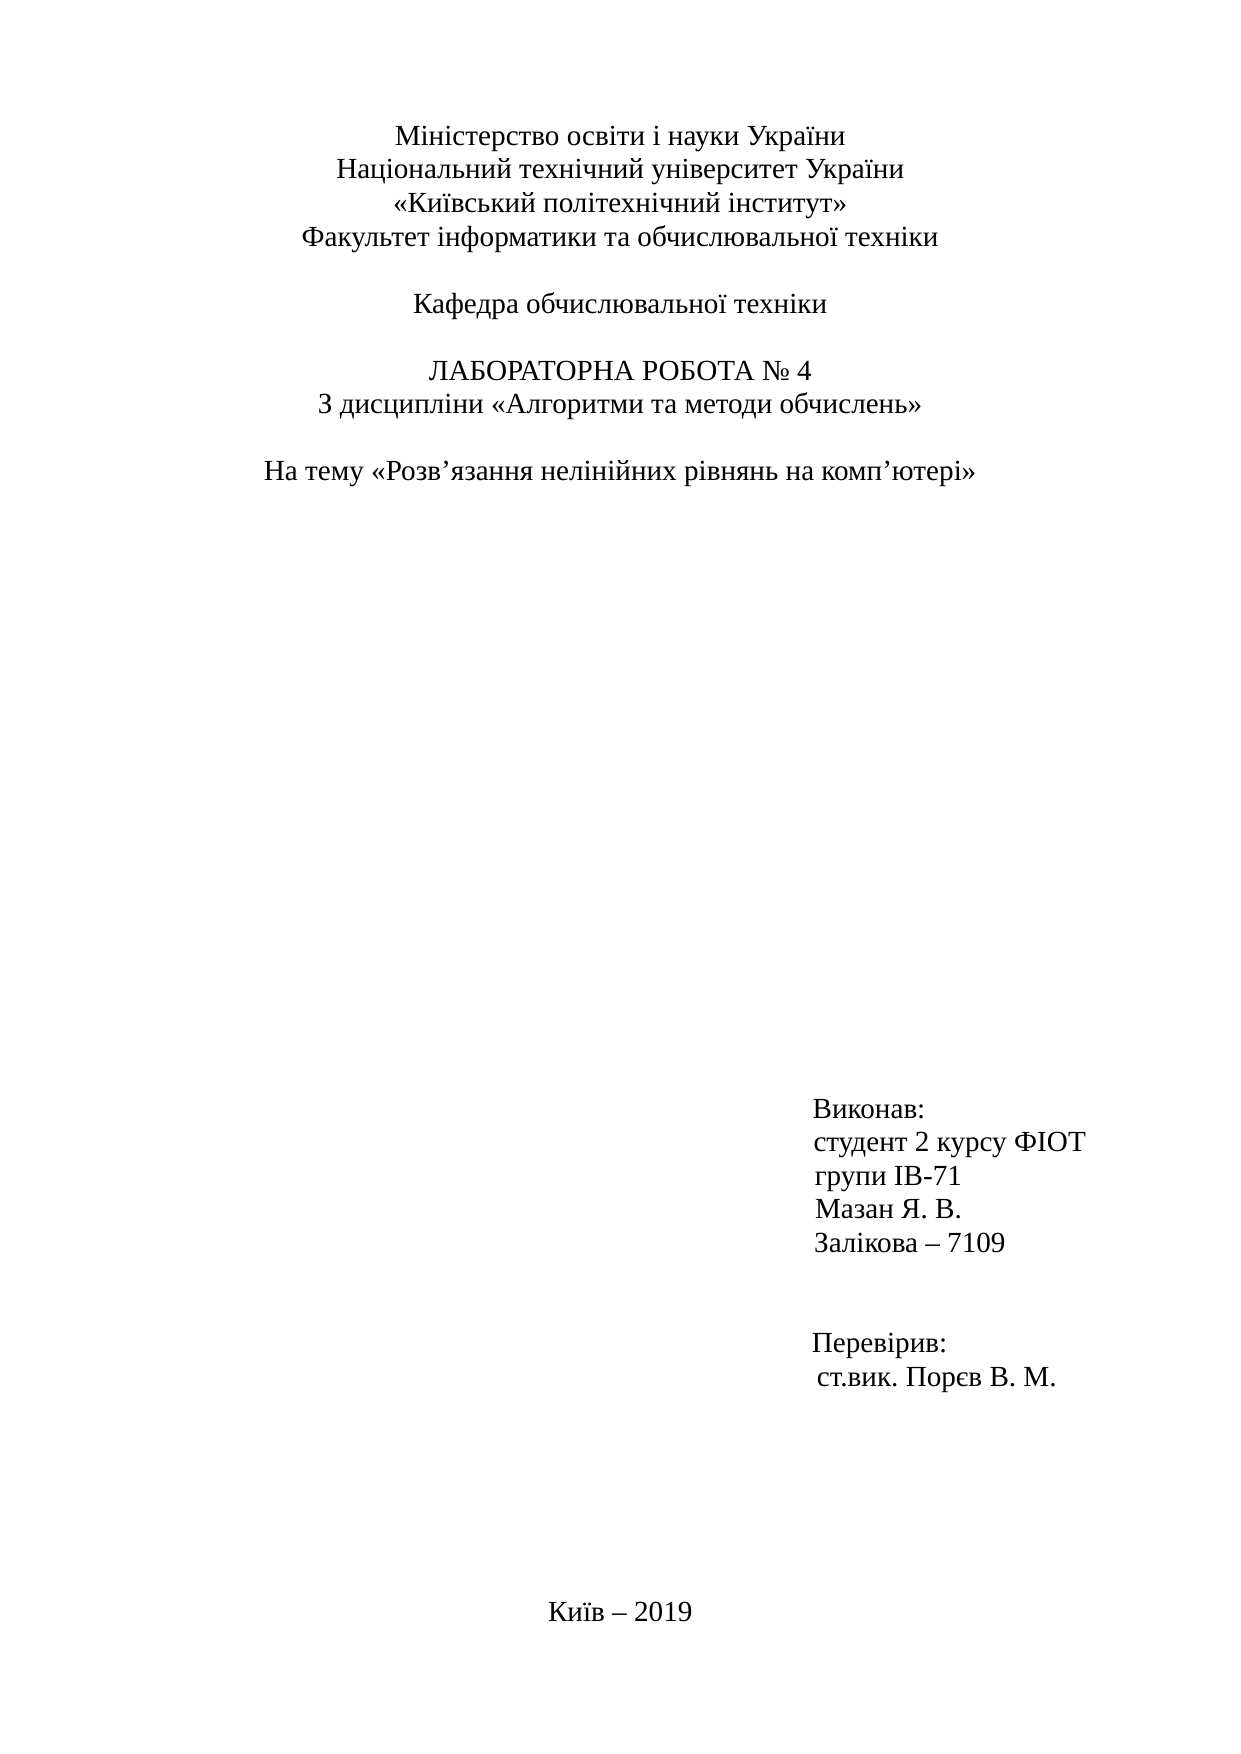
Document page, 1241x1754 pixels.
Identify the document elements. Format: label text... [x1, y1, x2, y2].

text З дисципліни «Алгоритми та методи обчислень» [118, 386, 1122, 420]
text Мазан Я. В. [118, 1191, 1122, 1225]
text студент 2 курсу ФІОТ [118, 1124, 1122, 1158]
text ЛАБОРАТОРНА РОБОТА № 4 [118, 353, 1122, 386]
text Факультет інформатики та обчислювальної техніки [118, 219, 1122, 252]
text Національний технічний університет України [118, 152, 1122, 185]
text Перевірив: [118, 1326, 1122, 1359]
text На тему «Розв’язання нелінійних рівнянь на комп’ютері» [118, 453, 1122, 487]
text Залікова – 7109 [118, 1225, 1122, 1258]
text «Київський політехнічний інститут» [118, 185, 1122, 219]
text Київ – 2019 [118, 1594, 1122, 1627]
text групи ІВ-71 [118, 1158, 1122, 1191]
text Виконав: [118, 1091, 1122, 1124]
text Міністерство освіти і науки України [118, 118, 1122, 152]
text ст.вик. Порєв В. М. [118, 1359, 1122, 1393]
text Кафедра обчислювальної техніки [118, 286, 1122, 319]
